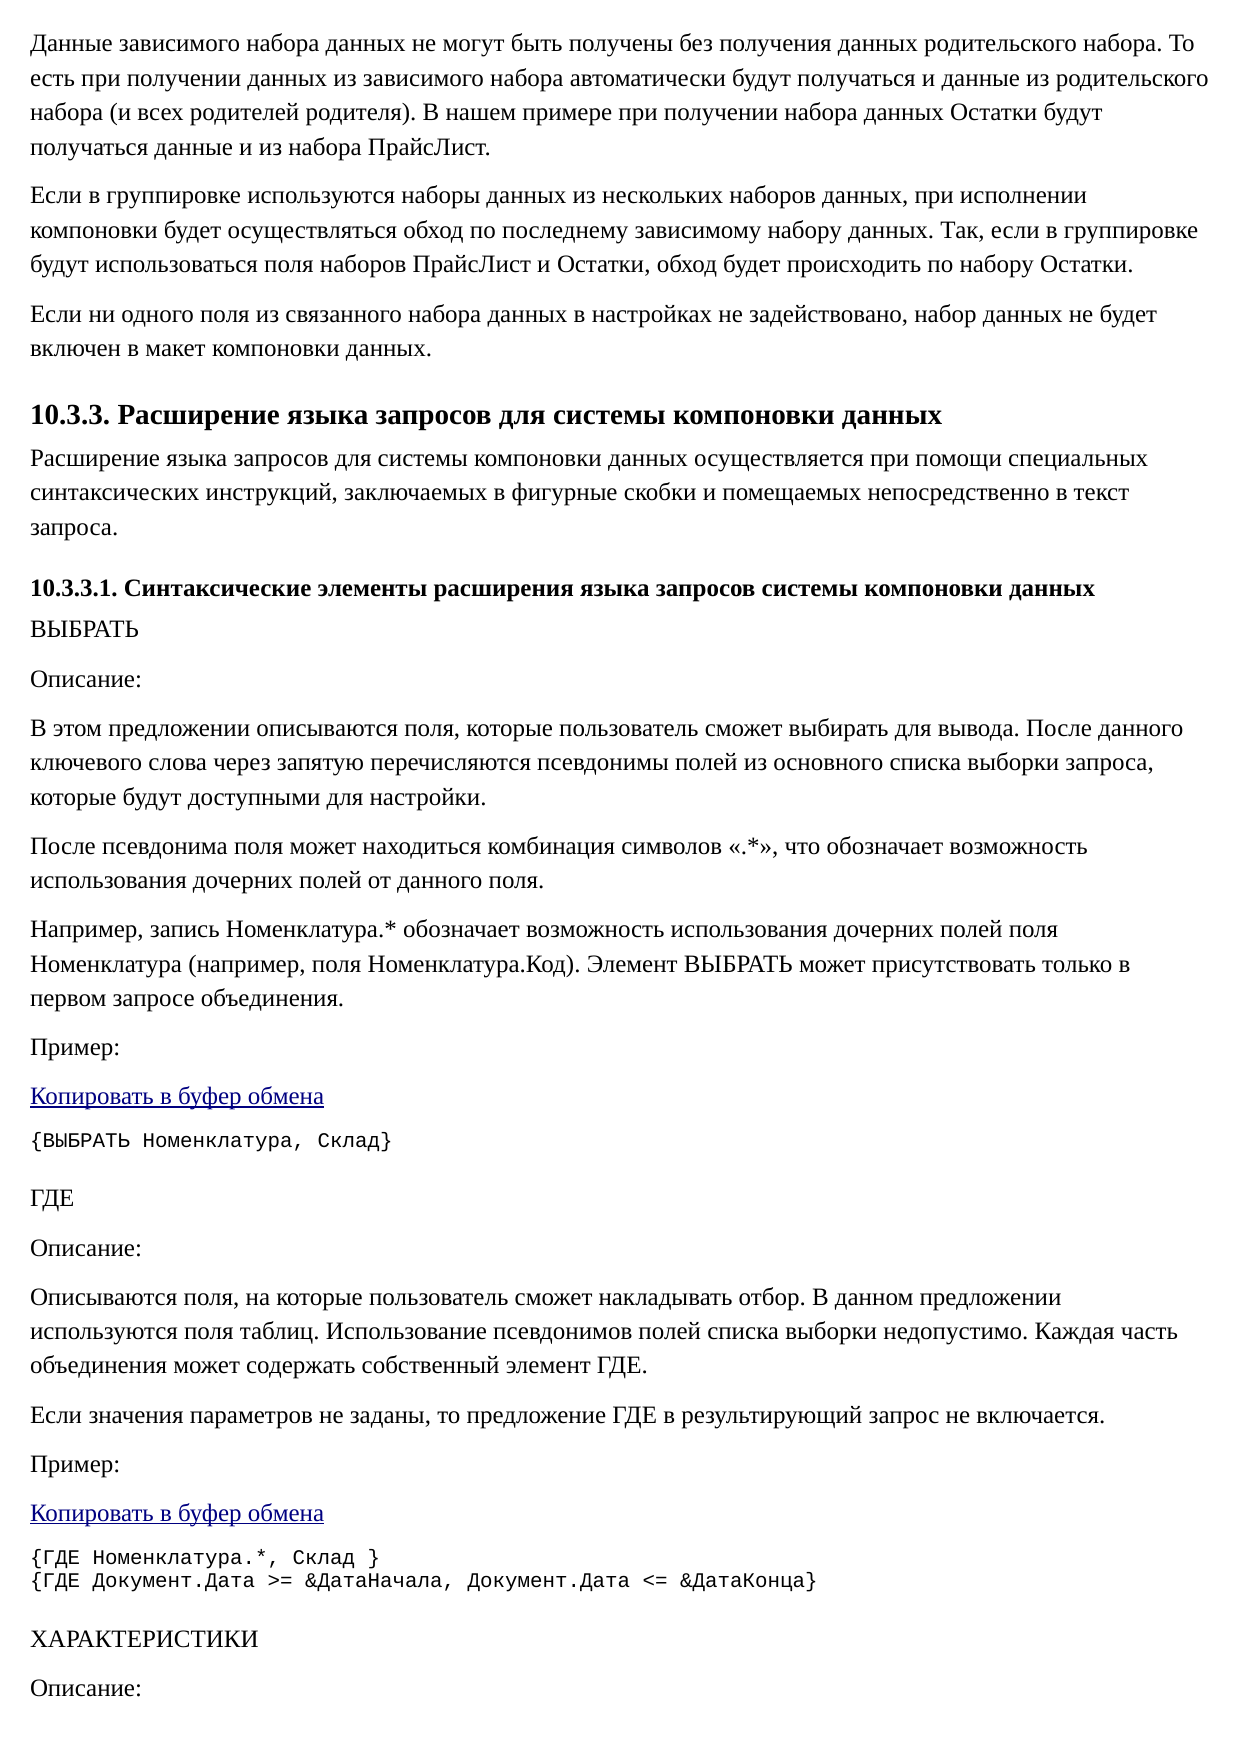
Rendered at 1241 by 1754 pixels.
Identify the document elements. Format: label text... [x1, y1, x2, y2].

text Описание: [30, 1233, 1211, 1261]
text ХАРАКТЕРИСТИКИ [30, 1624, 1211, 1652]
text Описываются поля, на которые пользователь сможет накладывать отбор. В данном предложении используются поля таблиц. Использование псевдонимов полей списка выборки недопустимо. Каждая часть объединения может содержать собственный элемент ГДЕ. [30, 1282, 1211, 1379]
text Если ни одного поля из связанного набора данных в настройках не задействовано, набор данных не будет включен в макет компоновки данных. [30, 299, 1211, 362]
text {ГДЕ Номенклатура.*, Склад } [30, 1547, 1211, 1571]
text Копировать в буфер обмена [30, 1498, 1211, 1527]
text Данные зависимого набора данных не могут быть получены без получения данных родительского набора. То есть при получении данных из зависимого набора автоматически будут получаться и данные из родительского набора (и всех родителей родителя). В нашем примере при получении набора данных Остатки будут получаться данные и из набора ПрайсЛист. [30, 28, 1211, 160]
text {ВЫБРАТЬ Номенклатура, Склад} [30, 1130, 1211, 1154]
text {ГДЕ Документ.Дата >= &ДатаНачала, Документ.Дата <= &ДатаКонца} [30, 1571, 1211, 1594]
text После псевдонима поля может находиться комбинация символов «.*», что обозначает возможность использования дочерних полей от данного поля. [30, 831, 1211, 894]
text ВЫБРАТЬ [30, 614, 1211, 643]
text Описание: [30, 1673, 1211, 1701]
text Если значения параметров не заданы, то предложение ГДЕ в результирующий запрос не включается. [30, 1400, 1211, 1428]
text Расширение языка запросов для системы компоновки данных осуществляется при помощи специальных синтаксических инструкций, заключаемых в фигурные скобки и помещаемых непосредственно в текст запроса. [30, 443, 1211, 541]
text Описание: [30, 664, 1211, 692]
text ГДЕ [30, 1183, 1211, 1212]
text Пример: [30, 1032, 1211, 1061]
subtitle 10.3.3. Расширение языка запросов для системы компоновки данных [30, 397, 1211, 430]
text Например, запись Номенклатура.* обозначает возможность использования дочерних полей поля Номенклатура (например, поля Номенклатура.Код). Элемент ВЫБРАТЬ может присутствовать только в первом запросе объединения. [30, 914, 1211, 1012]
text В этом предложении описываются поля, которые пользователь сможет выбирать для вывода. После данного ключевого слова через запятую перечисляются псевдонимы полей из основного списка выборки запроса, которые будут доступными для настройки. [30, 713, 1211, 810]
text Пример: [30, 1449, 1211, 1477]
text Если в группировке используются наборы данных из нескольких наборов данных, при исполнении компоновки будет осуществляться обход по последнему зависимому набору данных. Так, если в группировке будут использоваться поля наборов ПрайсЛист и Остатки, обход будет происходить по набору Остатки. [30, 181, 1211, 278]
text Копировать в буфер обмена [30, 1081, 1211, 1110]
subtitle 10.3.3.1. Синтаксические элементы расширения языка запросов системы компоновки данных [30, 573, 1211, 602]
